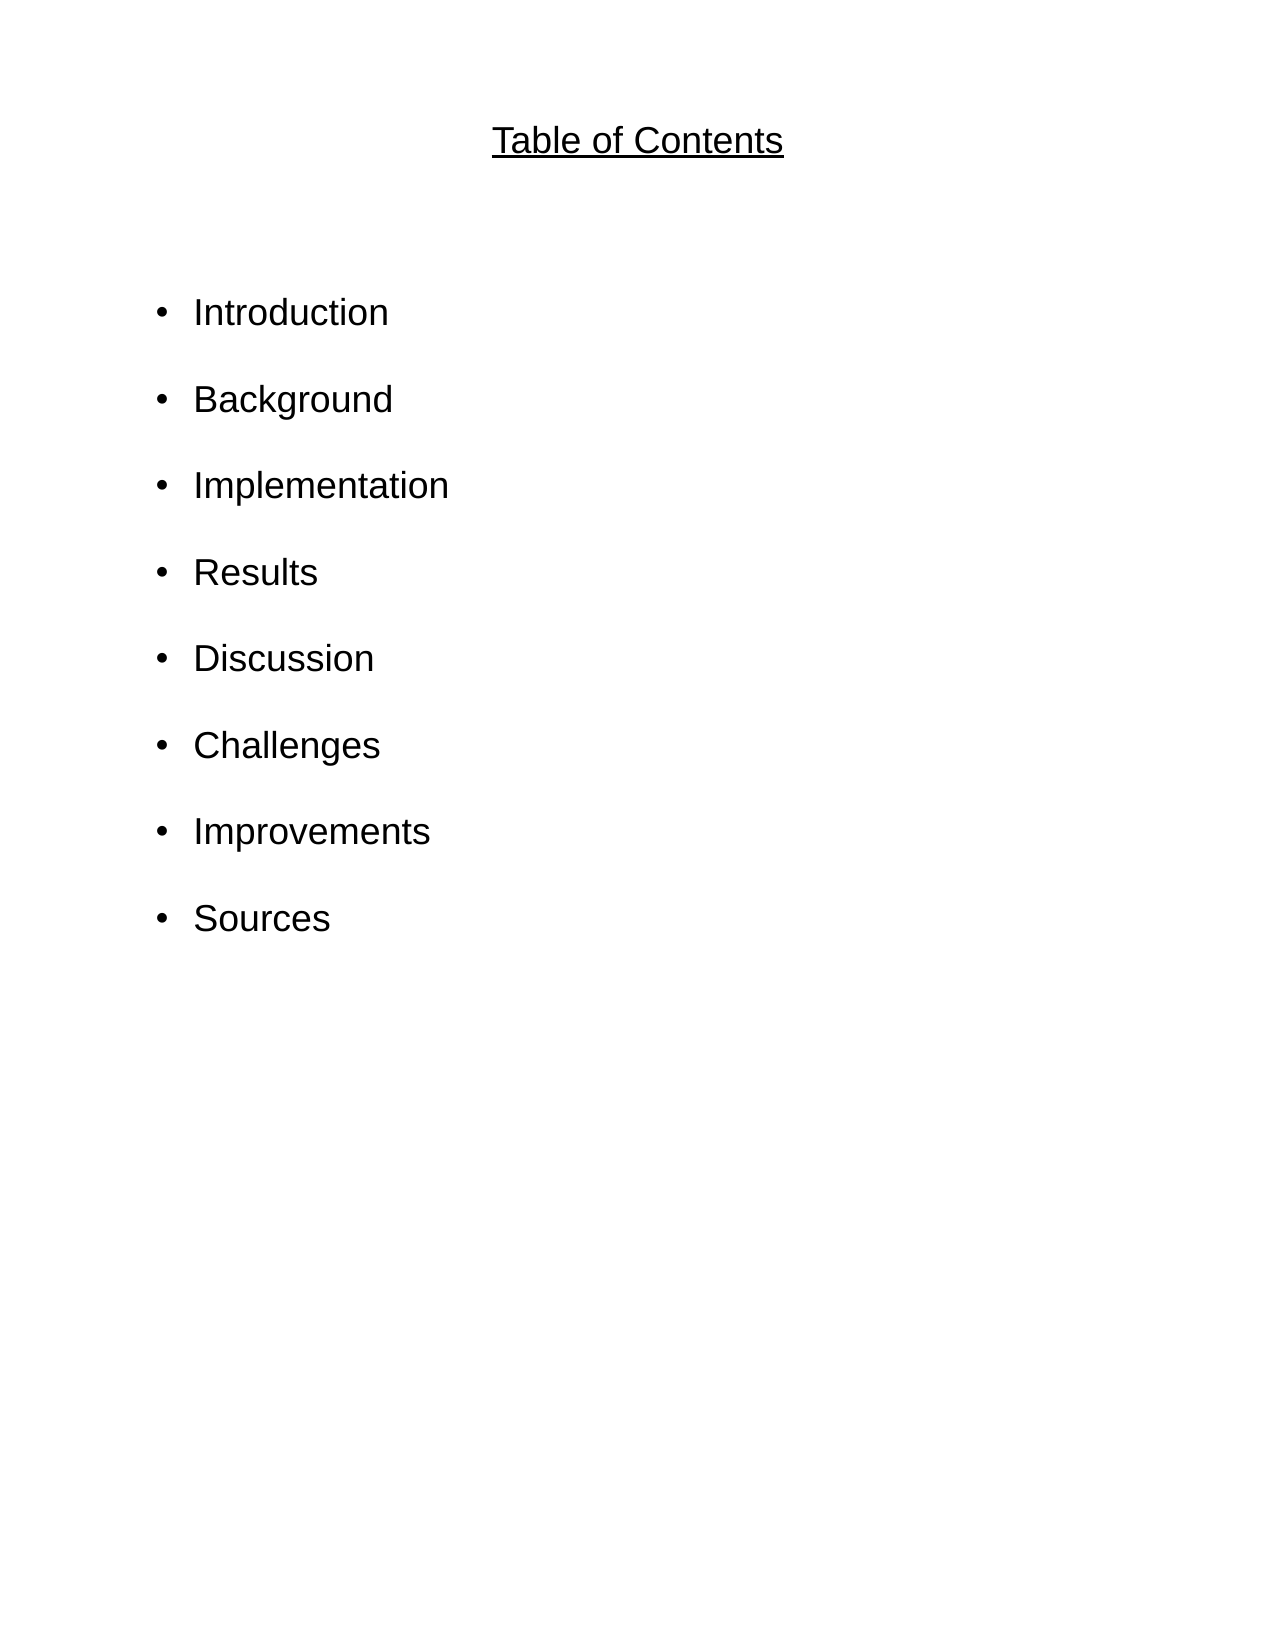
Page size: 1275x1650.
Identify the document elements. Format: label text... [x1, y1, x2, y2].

list Results [156, 550, 1157, 593]
text Table of Contents [118, 118, 1157, 161]
list Discussion [156, 636, 1157, 680]
list Introduction [156, 291, 1157, 334]
list Challenges [156, 723, 1157, 766]
list Improvements [156, 809, 1157, 853]
list Sources [156, 896, 1157, 939]
list Background [156, 377, 1157, 420]
list Implementation [156, 463, 1157, 507]
